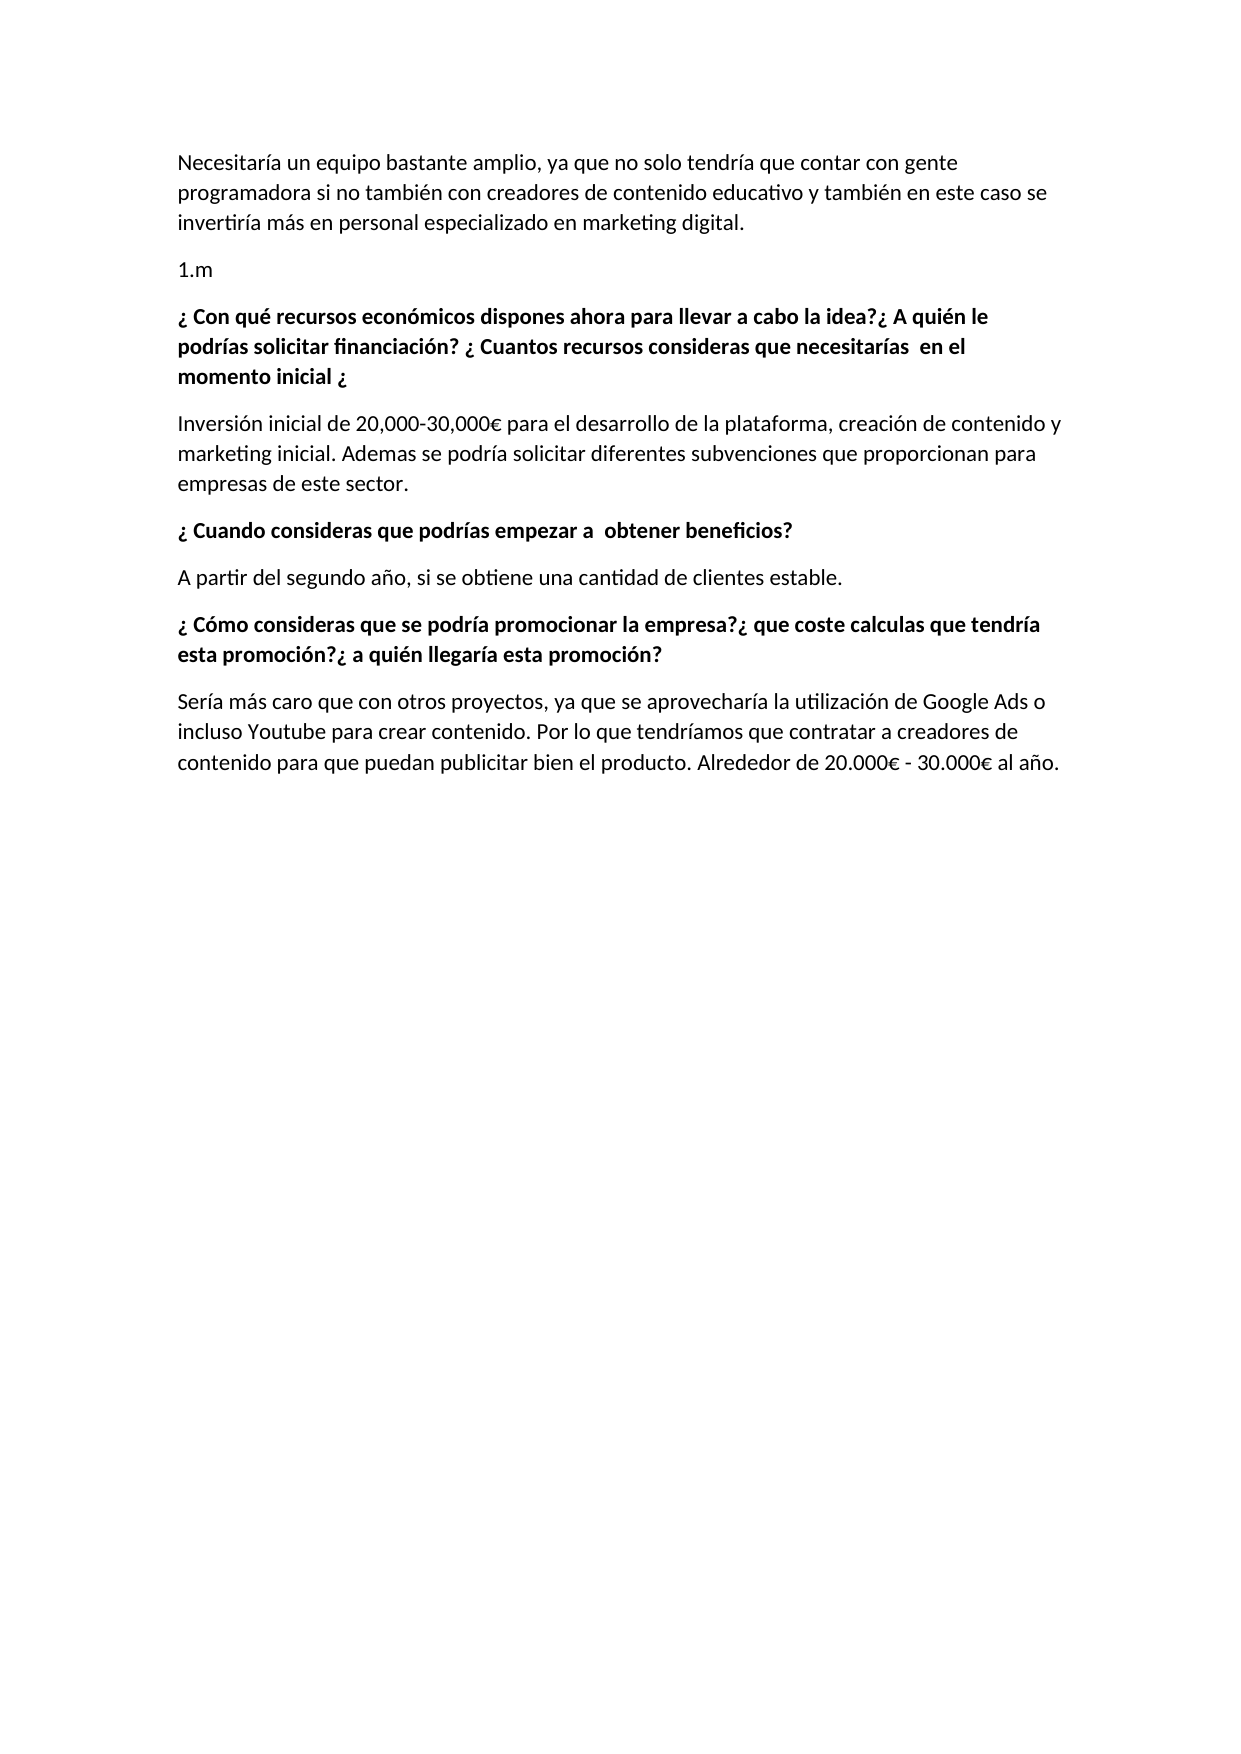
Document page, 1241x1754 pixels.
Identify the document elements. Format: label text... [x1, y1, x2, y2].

list Inversión inicial de 20,000-30,000€ para el desarrollo de la plataforma, creación de contenido y marketing inicial. Ademas se podría solicitar diferentes subvenciones que proporcionan para empresas de este sector. [177, 409, 1063, 497]
list Necesitaría un equipo bastante amplio, ya que no solo tendría que contar con gente programadora si no también con creadores de contenido educativo y también en este caso se invertiría más en personal especializado en marketing digital. [177, 148, 1063, 236]
list A partir del segundo año, si se obtiene una cantidad de clientes estable. [177, 563, 1063, 591]
list Sería más caro que con otros proyectos, ya que se aprovecharía la utilización de Google Ads o incluso Youtube para crear contenido. Por lo que tendríamos que contratar a creadores de contenido para que puedan publicitar bien el producto. Alrededor de 20.000€ - 30.000€ al año. [177, 687, 1063, 776]
list ¿ Cuando consideras que podrías empezar a obtener beneficios? [177, 516, 1063, 544]
list ¿ Cómo consideras que se podría promocionar la empresa?¿ que coste calculas que tendría esta promoción?¿ a quién llegaría esta promoción? [177, 610, 1063, 668]
list ¿ Con qué recursos económicos dispones ahora para llevar a cabo la idea?¿ A quién le podrías solicitar financiación? ¿ Cuantos recursos consideras que necesitarías en el momento inicial ¿ [177, 302, 1063, 390]
